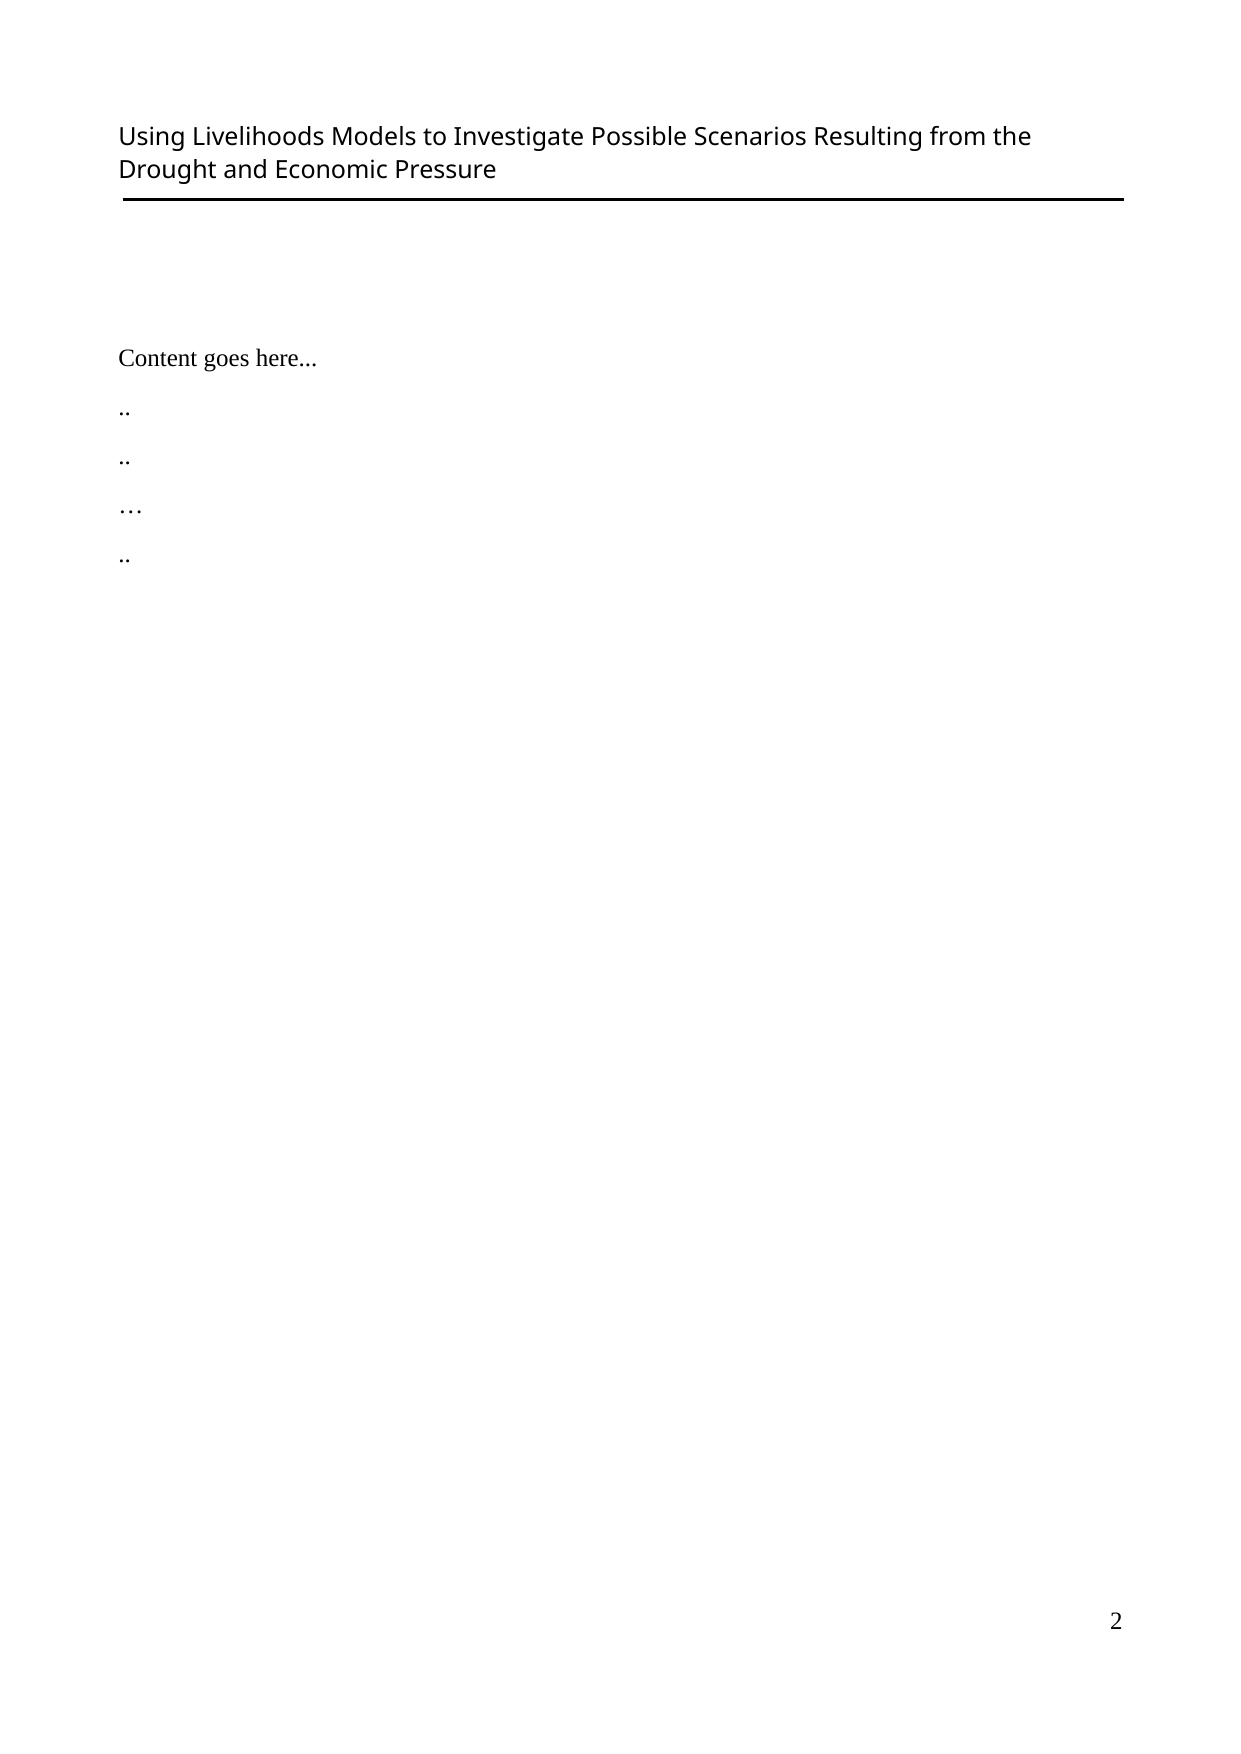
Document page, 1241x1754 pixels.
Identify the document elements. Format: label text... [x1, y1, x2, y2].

text Content goes here... [118, 343, 1122, 372]
text .. [118, 539, 1122, 568]
text .. [118, 392, 1122, 421]
text … [118, 490, 1122, 519]
text .. [118, 441, 1122, 470]
